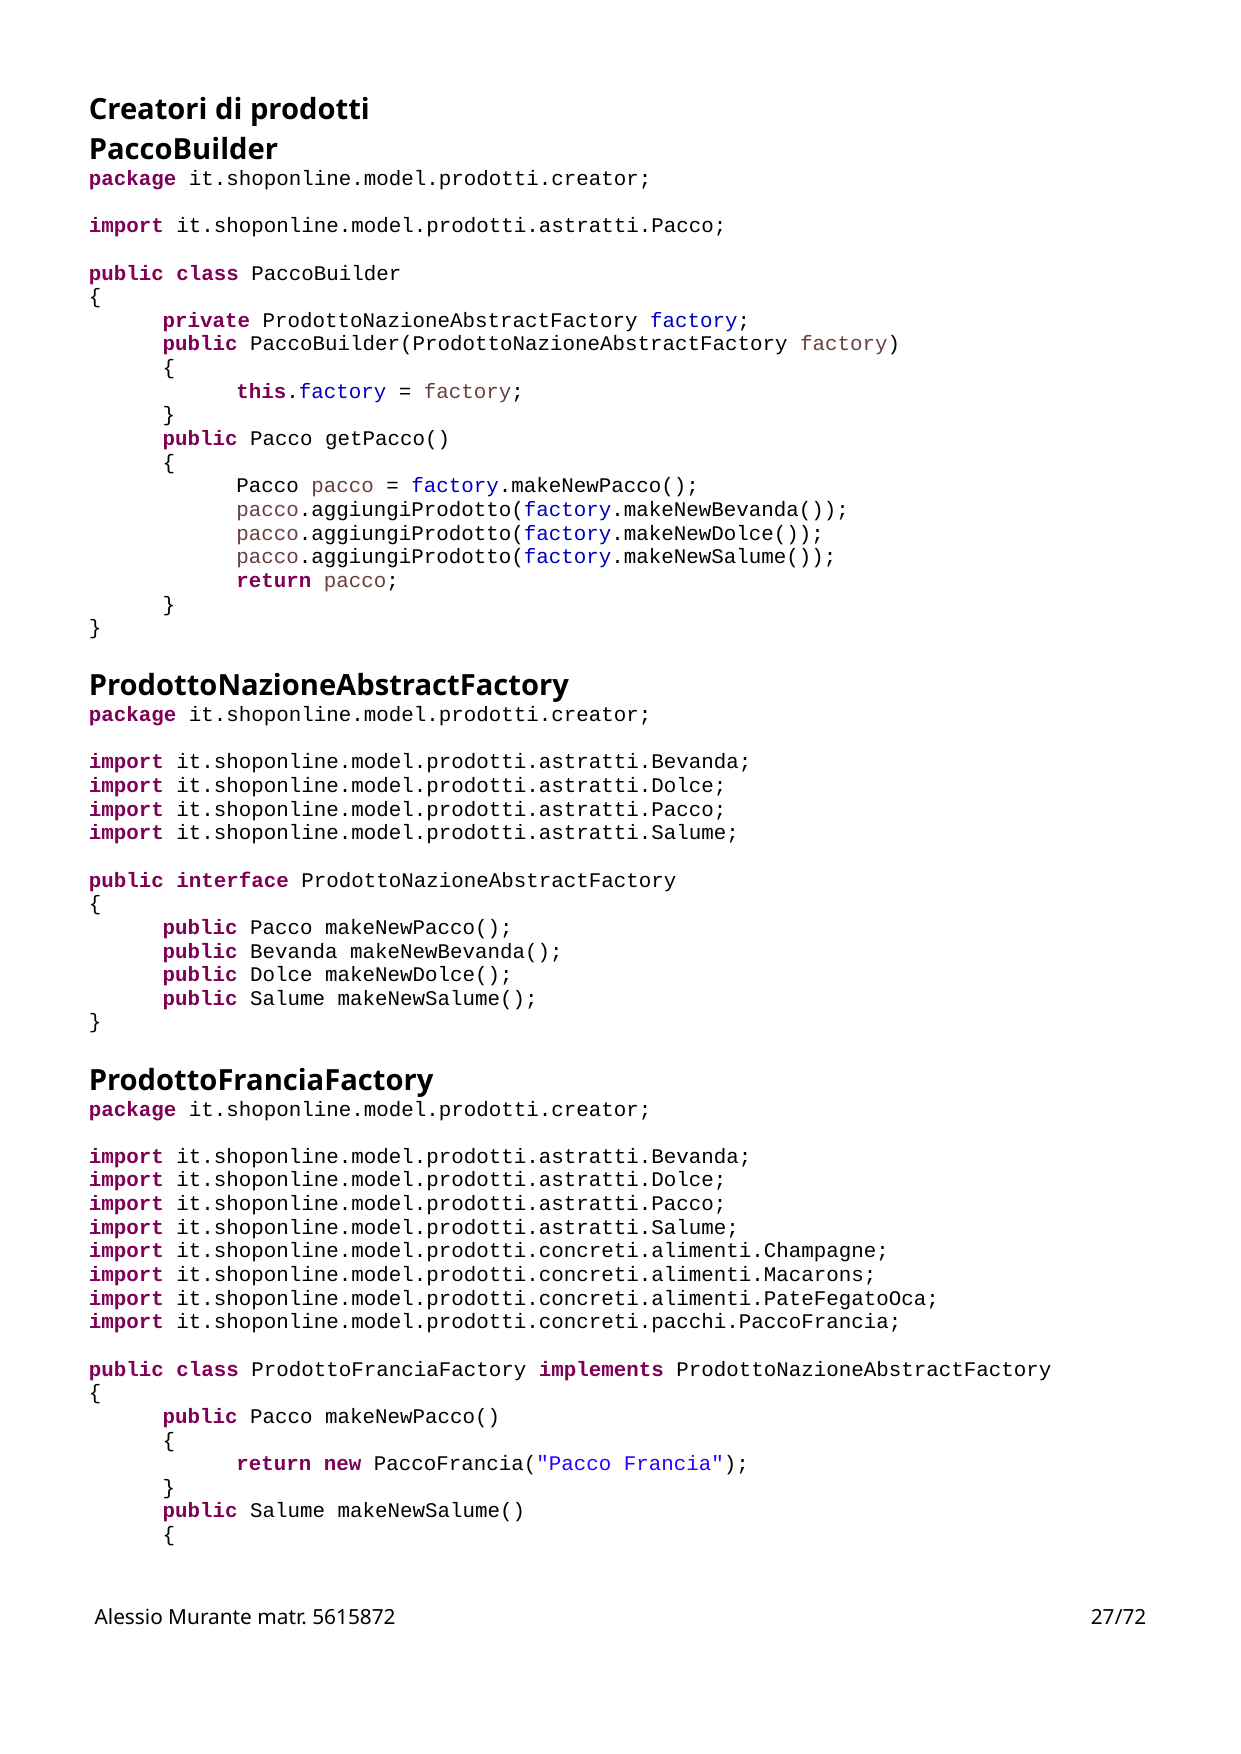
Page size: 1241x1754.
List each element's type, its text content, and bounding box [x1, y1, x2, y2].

text public PaccoBuilder(ProdottoNazioneAbstractFactory factory) [88, 333, 1152, 357]
text import it.shoponline.model.prodotti.concreti.alimenti.Macarons; [88, 1264, 1152, 1288]
text { [88, 357, 1152, 381]
text import it.shoponline.model.prodotti.concreti.alimenti.PateFegatoOca; [88, 1288, 1152, 1311]
text } [88, 593, 1152, 617]
text ProdottoFranciaFactory [88, 1059, 1152, 1098]
text pacco.aggiungiProdotto(factory.makeNewSalume()); [88, 546, 1152, 570]
text { [88, 1429, 1152, 1453]
text public Pacco makeNewPacco() [88, 1406, 1152, 1429]
text Creatori di prodotti [88, 88, 1152, 128]
text public Pacco makeNewPacco(); [88, 917, 1152, 941]
text public Bevanda makeNewBevanda(); [88, 941, 1152, 964]
text import it.shoponline.model.prodotti.astratti.Dolce; [88, 1169, 1152, 1193]
text ProdottoNazioneAbstractFactory [88, 664, 1152, 704]
text } [88, 1477, 1152, 1501]
text import it.shoponline.model.prodotti.concreti.pacchi.PaccoFrancia; [88, 1311, 1152, 1335]
text { [88, 1382, 1152, 1406]
text public class PaccoBuilder [88, 262, 1152, 286]
text return new PaccoFrancia("Pacco Francia"); [88, 1453, 1152, 1477]
text import it.shoponline.model.prodotti.astratti.Bevanda; [88, 1146, 1152, 1169]
text import it.shoponline.model.prodotti.astratti.Dolce; [88, 775, 1152, 799]
text import it.shoponline.model.prodotti.concreti.alimenti.Champagne; [88, 1240, 1152, 1264]
text private ProdottoNazioneAbstractFactory factory; [88, 310, 1152, 333]
text { [88, 452, 1152, 475]
text this.factory = factory; [88, 381, 1152, 404]
text return pacco; [88, 570, 1152, 593]
text Pacco pacco = factory.makeNewPacco(); [88, 475, 1152, 499]
text import it.shoponline.model.prodotti.astratti.Pacco; [88, 1193, 1152, 1217]
text { [88, 893, 1152, 917]
text pacco.aggiungiProdotto(factory.makeNewBevanda()); [88, 499, 1152, 523]
text { [88, 286, 1152, 310]
text import it.shoponline.model.prodotti.astratti.Pacco; [88, 215, 1152, 239]
text { [88, 1524, 1152, 1548]
text PaccoBuilder [88, 128, 1152, 168]
text public Pacco getPacco() [88, 428, 1152, 452]
text pacco.aggiungiProdotto(factory.makeNewDolce()); [88, 523, 1152, 546]
text } [88, 1012, 1152, 1035]
text import it.shoponline.model.prodotti.astratti.Bevanda; [88, 751, 1152, 775]
text package it.shoponline.model.prodotti.creator; [88, 168, 1152, 192]
text } [88, 617, 1152, 641]
text public class ProdottoFranciaFactory implements ProdottoNazioneAbstractFactory [88, 1359, 1152, 1382]
text package it.shoponline.model.prodotti.creator; [88, 1098, 1152, 1122]
text } [88, 404, 1152, 428]
text public Dolce makeNewDolce(); [88, 964, 1152, 988]
text import it.shoponline.model.prodotti.astratti.Pacco; [88, 799, 1152, 822]
text public Salume makeNewSalume() [88, 1501, 1152, 1524]
text import it.shoponline.model.prodotti.astratti.Salume; [88, 1217, 1152, 1240]
text import it.shoponline.model.prodotti.astratti.Salume; [88, 822, 1152, 846]
text public Salume makeNewSalume(); [88, 988, 1152, 1012]
text package it.shoponline.model.prodotti.creator; [88, 704, 1152, 728]
text public interface ProdottoNazioneAbstractFactory [88, 870, 1152, 893]
